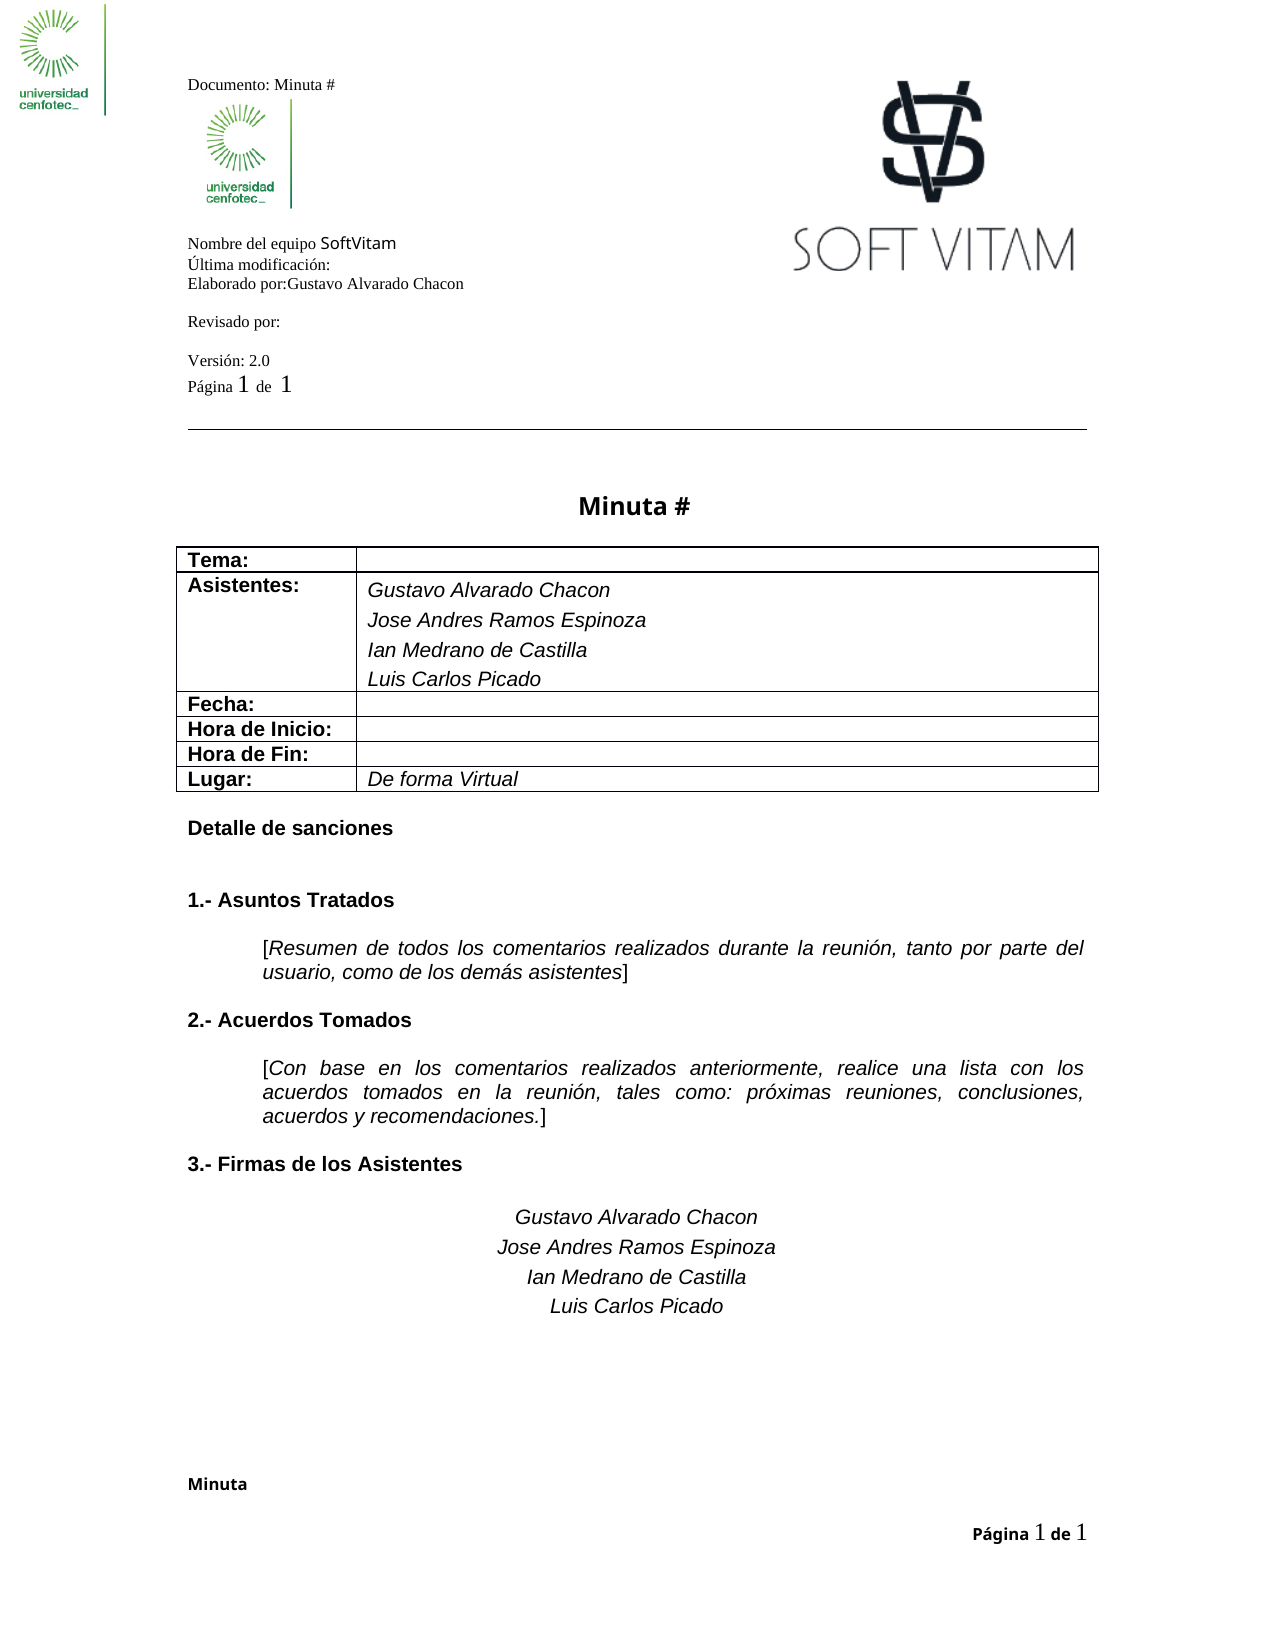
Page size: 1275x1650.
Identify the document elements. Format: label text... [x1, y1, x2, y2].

text [Resumen de todos los comentarios realizados durante la reunión, tanto por parte del usuario, como de los demás asistentes] [262, 936, 1087, 984]
picture [187, 94, 297, 213]
text Luis Carlos Picado [187, 1288, 1087, 1318]
table_header Tema: [177, 548, 356, 571]
table_cell Asistentes: [177, 573, 356, 691]
table_cell Gustavo Alvarado Chacon Jose Andres Ramos Espinoza Ian Medrano de Castilla Luis Carlos Picado [357, 573, 1098, 691]
table_cell [357, 692, 1098, 716]
text Jose Andres Ramos Espinoza [187, 1229, 1087, 1259]
table_cell Hora de Inicio: [177, 717, 356, 741]
text 3.- Firmas de los Asistentes [187, 1152, 1087, 1176]
table_cell De forma Virtual [357, 767, 1098, 791]
table_cell [357, 717, 1098, 741]
table_cell Lugar: [177, 767, 356, 791]
table_cell Fecha: [177, 692, 356, 716]
text 1.- Asuntos Tratados [187, 888, 1087, 912]
table_header [357, 548, 1098, 571]
text Minuta # [187, 488, 1087, 522]
text [Con base en los comentarios realizados anteriormente, realice una lista con los acuerdos tomados en la reunión, tales como: próximas reuniones, conclusiones, acuerdos y recomendaciones.] [262, 1056, 1087, 1128]
picture [0, 0, 111, 120]
table_cell Hora de Fin: [177, 742, 356, 766]
text Detalle de sanciones [187, 816, 1087, 840]
text 2.- Acuerdos Tomados [187, 1008, 1087, 1032]
table_cell [357, 742, 1098, 766]
text Gustavo Alvarado Chacon [187, 1199, 1087, 1229]
text Ian Medrano de Castilla [187, 1259, 1087, 1288]
